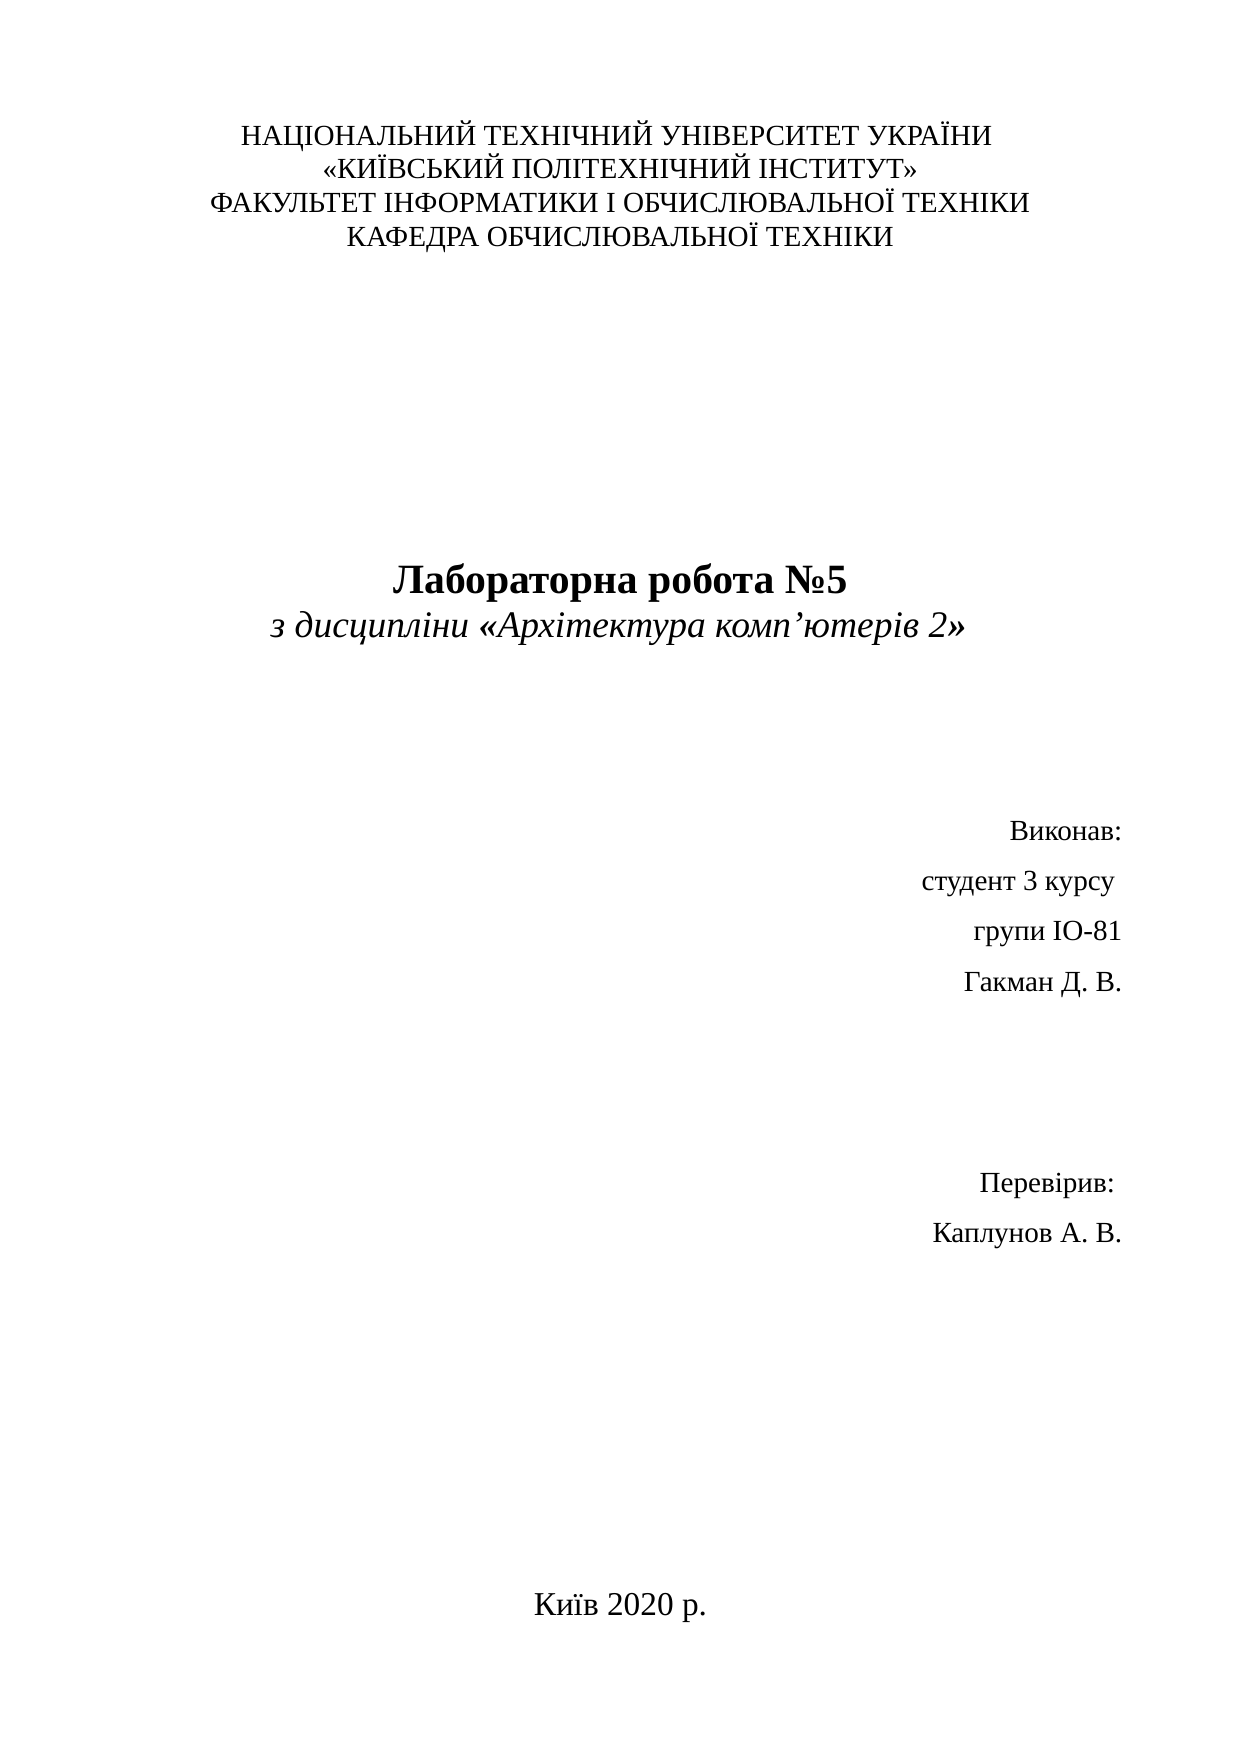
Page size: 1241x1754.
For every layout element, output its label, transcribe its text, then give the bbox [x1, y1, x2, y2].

text НАЦІОНАЛЬНИЙ ТЕХНІЧНИЙ УНІВЕРСИТЕТ УКРАЇНИ [118, 118, 1122, 152]
text ФАКУЛЬТЕТ ІНФОРМАТИКИ І ОБЧИСЛЮВАЛЬНОЇ ТЕХНІКИ [118, 185, 1122, 219]
text Каплунов А. В. [118, 1215, 1122, 1249]
text КАФЕДРА ОБЧИСЛЮВАЛЬНОЇ ТЕХНІКИ [118, 219, 1122, 252]
text «КИЇВСЬКИЙ ПОЛІТЕХНІЧНИЙ ІНСТИТУТ» [118, 152, 1122, 185]
text Лабораторна робота №5 [118, 554, 1122, 602]
text студент 3 курсу [118, 863, 1122, 897]
text Гакман Д. В. [118, 964, 1122, 997]
text Перевірив: [118, 1165, 1122, 1199]
text групи ІО-81 [118, 913, 1122, 947]
text Виконав: [118, 813, 1122, 846]
text Київ 2020 р. [118, 1584, 1122, 1623]
text з дисципліни «Архітектура комп’ютерів 2» [118, 602, 1122, 645]
